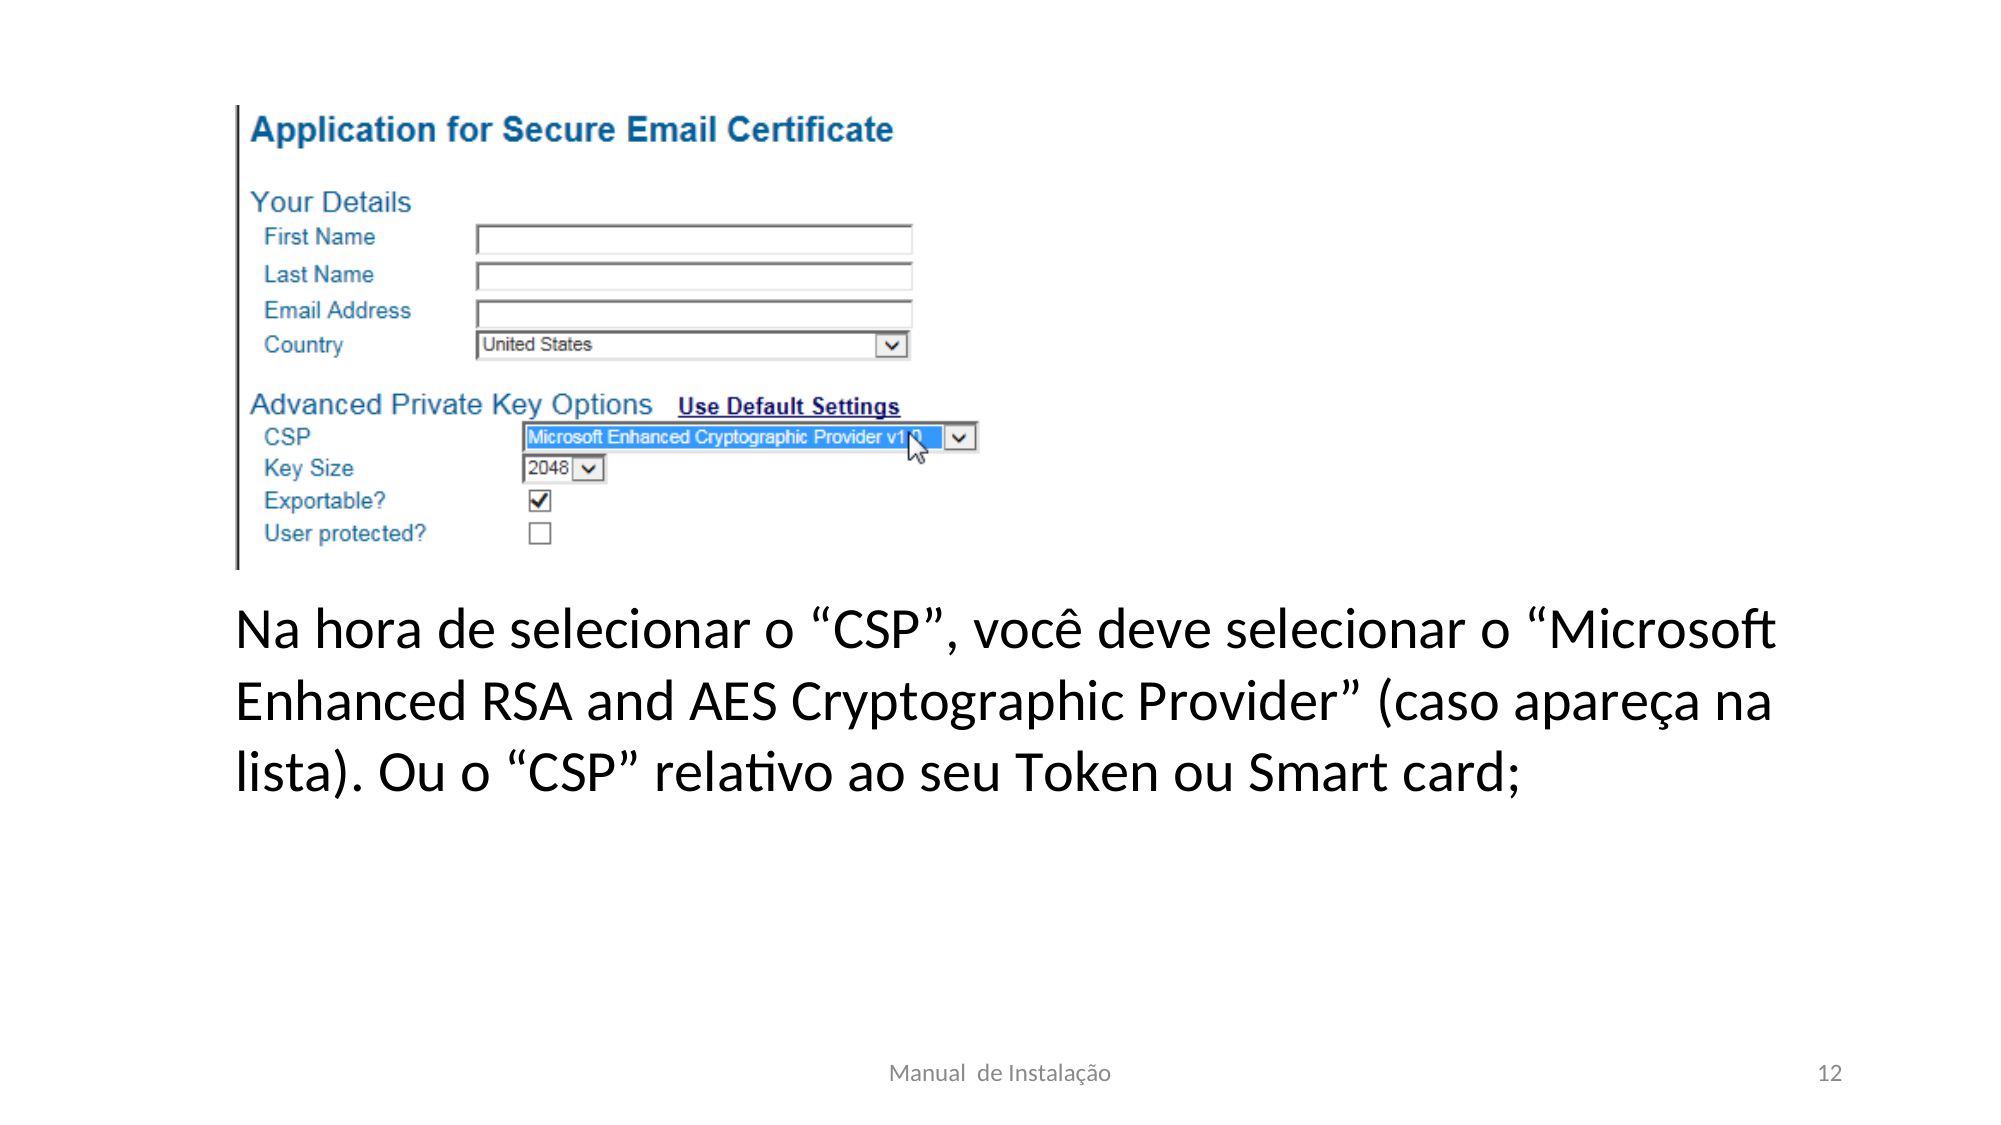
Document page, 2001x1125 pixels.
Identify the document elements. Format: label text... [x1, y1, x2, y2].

text Na hora de selecionar o “CSP”, você deve selecionar o “Microsoft Enhanced RSA and AES Cryptographic Provider” (caso apareça na lista). Ou o “CSP” relativo ao seu Token ou Smart card; [235, 592, 1842, 806]
